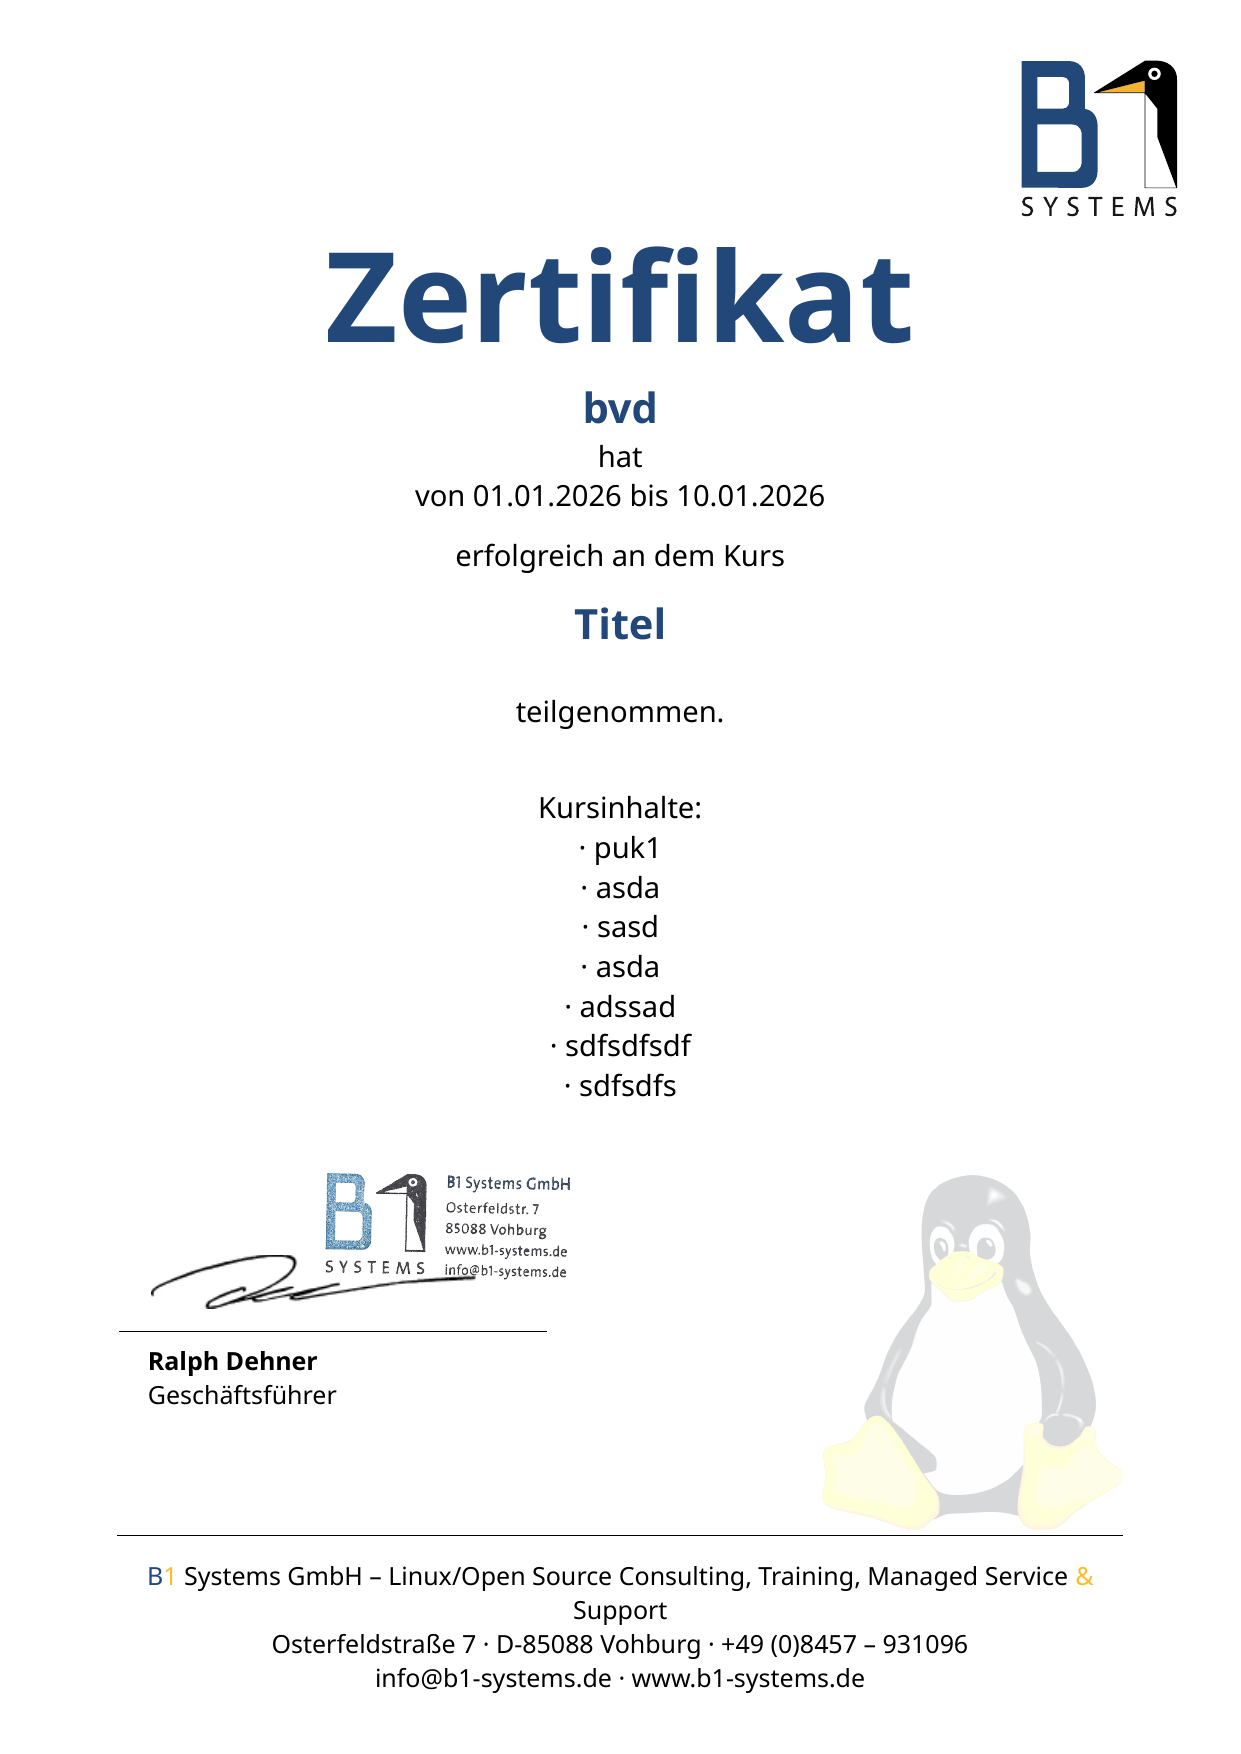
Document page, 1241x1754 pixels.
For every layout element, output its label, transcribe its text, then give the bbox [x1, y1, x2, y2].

text Ralph Dehner [148, 1343, 822, 1377]
picture [151, 1153, 597, 1309]
text hat [118, 436, 1122, 476]
text Zertifikat [118, 209, 1122, 379]
text erfolgreich an dem Kurs [118, 535, 1122, 575]
text bvd [118, 379, 1122, 436]
text · puk1 · asda · sasd · asda · adssad · sdfsdfsdf · sdfsdfs [118, 827, 1122, 1105]
text Kursinhalte: [118, 788, 1122, 827]
text von 01.01.2026 bis 10.01.2026 [118, 476, 1122, 515]
text teilgenommen. [118, 691, 1122, 731]
text Titel [118, 595, 1122, 651]
text Geschäftsführer [148, 1377, 822, 1412]
